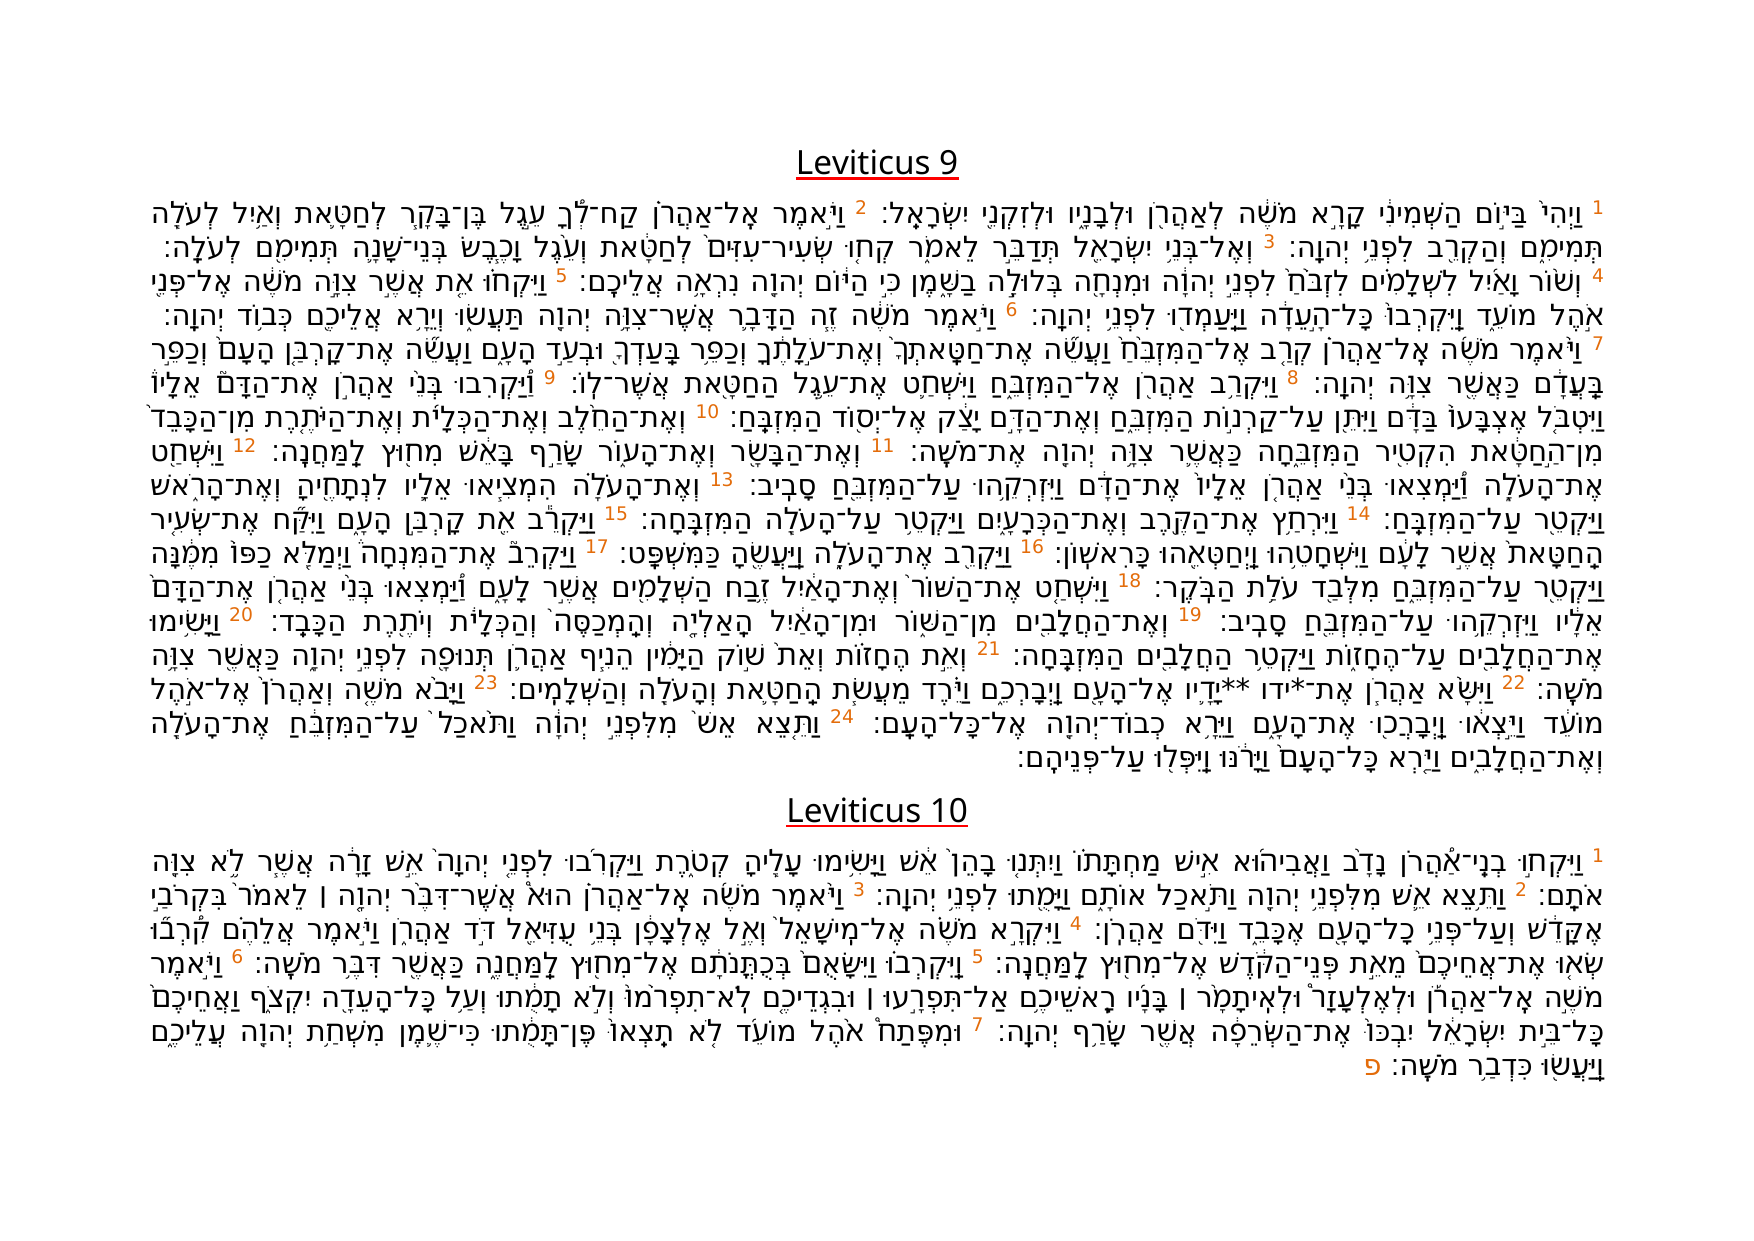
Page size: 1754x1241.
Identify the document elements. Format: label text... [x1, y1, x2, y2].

text 1 וַיְהִי֙ בַּיּ֣וֹם הַשְּׁמִינִ֔י קָרָ֣א מֹשֶׁ֔ה לְאַהֲרֹ֖ן וּלְבָנָ֑יו וּלְזִקְנֵ֖י יִשְׂרָאֵֽל׃ 2 וַיֹּ֣אמֶר אֶֽל־אַהֲרֹ֗ן קַח־לְ֠ךָ עֵ֣גֶל בֶּן־בָּקָ֧ר לְחַטָּ֛את וְאַ֥יִל לְעֹלָ֖ה תְּמִימִ֑ם וְהַקְרֵ֖ב לִפְנֵ֥י יְהוָֽה׃ ‬‬‬3 וְאֶל־בְּנֵ֥י יִשְׂרָאֵ֖ל תְּדַבֵּ֣ר לֵאמֹ֑ר קְח֤וּ שְׂעִיר־עִזִּים֙ לְחַטָּ֔את וְעֵ֨גֶל וָכֶ֧בֶשׂ בְּנֵי־שָׁנָ֛ה תְּמִימִ֖ם לְעֹלָֽה׃ ‬‬‬4 וְשׁ֨וֹר וָאַ֜יִל לִשְׁלָמִ֗ים לִזְבֹּ֙חַ֙ לִפְנֵ֣י יְהוָ֔ה וּמִנְחָ֖ה בְּלוּלָ֣ה בַשָּׁ֑מֶן כִּ֣י הַיּ֔וֹם יְהוָ֖ה נִרְאָ֥ה אֲלֵיכֶֽם׃ ‬‬‬5 וַיִּקְח֗וּ אֵ֚ת אֲשֶׁ֣ר צִוָּ֣ה מֹשֶׁ֔ה אֶל־פְּנֵ֖י אֹ֣הֶל מוֹעֵ֑ד וַֽיִּקְרְבוּ֙ כָּל־הָ֣עֵדָ֔ה וַיַּֽעַמְד֖וּ לִפְנֵ֥י יְהוָֽה׃ ‬‬‬6 וַיֹּ֣אמֶר מֹשֶׁ֔ה זֶ֧ה הַדָּבָ֛ר אֲשֶׁר־צִוָּ֥ה יְהוָ֖ה תַּעֲשׂ֑וּ וְיֵרָ֥א אֲלֵיכֶ֖ם כְּב֥וֹד יְהוָֽה׃ ‬‬‬7 וַיֹּ֨אמֶר מֹשֶׁ֜ה אֶֽל־אַהֲרֹ֗ן קְרַ֤ב אֶל־הַמִּזְבֵּ֙חַ֙ וַעֲשֵׂ֞ה אֶת־חַטָּֽאתְךָ֙ וְאֶת־עֹ֣לָתֶ֔ךָ וְכַפֵּ֥ר בַּֽעַדְךָ֖ וּבְעַ֣ד הָעָ֑ם וַעֲשֵׂ֞ה אֶת־קָרְבַּ֤ן הָעָם֙ וְכַפֵּ֣ר בּֽ͏ַעֲדָ֔ם כַּאֲשֶׁ֖ר צִוָּ֥ה יְהוָֽה׃ ‬‬‬8 וַיִּקְרַ֥ב אַהֲרֹ֖ן אֶל־הַמִּזְבֵּ֑חַ וַיִּשְׁחַ֛ט אֶת־עֵ֥גֶל הַחַטָּ֖את אֲשֶׁר־לֽוֹ׃ ‬‬‬9 וַ֠יַּקְרִבוּ בְּנֵ֨י אַהֲרֹ֣ן אֶת־הַדָּם֮ אֵלָיו֒ וַיִּטְבֹּ֤ל אֶצְבָּעוֹ֙ בַּדָּ֔ם וַיִּתֵּ֖ן עַל־קַרְנ֣וֹת הַמִּזְבֵּ֑חַ וְאֶת־הַדָּ֣ם יָצַ֔ק אֶל־יְס֖וֹד הַמִּזְבֵּֽחַ׃ ‬‬‬10 וְאֶת־הַחֵ֨לֶב וְאֶת־הַכְּלָיֹ֜ת וְאֶת־הַיֹּתֶ֤רֶת מִן־הַכָּבֵד֙ מִן־הַ֣חַטָּ֔את הִקְטִ֖יר הַמִּזְבֵּ֑חָה כַּאֲשֶׁ֛ר צִוָּ֥ה יְהוָ֖ה אֶת־מֹשֶֽׁה׃ ‬‬‬11 וְאֶת־הַבָּשָׂ֖ר וְאֶת־הָע֑וֹר שָׂרַ֣ף בָּאֵ֔שׁ מִח֖וּץ לַֽמַּחֲנֶֽה׃ ‬‬‬12 וַיִּשְׁחַ֖ט אֶת־הָעֹלָ֑ה וַ֠יַּמְצִאוּ בְּנֵ֨י אַהֲרֹ֤ן אֵלָיו֙ אֶת־הַדָּ֔ם וַיִּזְרְקֵ֥הוּ עַל־הַמִּזְבֵּ֖חַ סָבִֽיב׃ ‬‬‬13 וְאֶת־הָעֹלָ֗ה הִמְצִ֧יאוּ אֵלָ֛יו לִנְתָחֶ֖יהָ וְאֶת־הָרֹ֑אשׁ וַיַּקְטֵ֖ר עַל־הַמִּזְבֵּֽחַ׃ ‬‬‬14 וַיִּרְחַ֥ץ אֶת־הַקֶּ֖רֶב וְאֶת־הַכְּרָעָ֑יִם וַיַּקְטֵ֥ר עַל־הָעֹלָ֖ה הַמִּזְבֵּֽחָה׃ ‬‬‬15 וַיַּקְרֵ֕ב אֵ֖ת קָרְבַּ֣ן הָעָ֑ם וַיִּקַּ֞ח אֶת־שְׂעִ֤יר הַֽחַטָּאת֙ אֲשֶׁ֣ר לָעָ֔ם וַיִּשְׁחָטֵ֥הוּ וַֽיְחַטְּאֵ֖הוּ כָּרִאשֽׁוֹן׃ ‬‬‬16 וַיַּקְרֵ֖ב אֶת־הָעֹלָ֑ה וַֽיַּעֲשֶׂ֖הָ כַּמִּשְׁפָּֽט׃ ‬‬‬17 וַיַּקְרֵב֮ אֶת־הַמִּנְחָה֒ וַיְמַלֵּ֤א כַפּוֹ֙ מִמֶּ֔נָּה וַיַּקְטֵ֖ר עַל־הַמִּזְבֵּ֑חַ מִלְּבַ֖ד עֹלַ֥ת הַבֹּֽקֶר׃ ‬‬‬18 וַיִּשְׁחַ֤ט אֶת־הַשּׁוֹר֙ וְאֶת־הָאַ֔יִל זֶ֥בַח הַשְּׁלָמִ֖ים אֲשֶׁ֣ר לָעָ֑ם וַ֠יַּמְצִאוּ בְּנֵ֨י אַהֲרֹ֤ן אֶת־הַדָּם֙ אֵלָ֔יו וַיִּזְרְקֵ֥הוּ עַל־הַמִּזְבֵּ֖חַ סָבִֽיב׃ ‬‬‬19 וְאֶת־הַחֲלָבִ֖ים מִן־הַשּׁ֑וֹר וּמִן־הָאַ֔יִל הָֽאַלְיָ֤ה וְהַֽמְכַסֶּה֙ וְהַכְּלָיֹ֔ת וְיֹתֶ֖רֶת הַכָּבֵֽד׃ ‬‬‬20 וַיָּשִׂ֥ימוּ אֶת־הַחֲלָבִ֖ים עַל־הֶחָז֑וֹת וַיַּקְטֵ֥ר הַחֲלָבִ֖ים הַמִּזְבֵּֽחָה׃ ‬‬‬21 וְאֵ֣ת הֶחָז֗וֹת וְאֵת֙ שׁ֣וֹק הַיָּמִ֔ין הֵנִ֧יף אַהֲרֹ֛ן תְּנוּפָ֖ה לִפְנֵ֣י יְהוָ֑ה כַּאֲשֶׁ֖ר צִוָּ֥ה מֹשֶֽׁה׃ ‬‬‬22 וַיִּשָּׂ֨א אַהֲרֹ֧ן אֶת־*ידו **יָדָ֛יו אֶל־הָעָ֖ם וַֽיְבָרְכֵ֑ם וַיֵּ֗רֶד מֵעֲשֹׂ֧ת הַֽחַטָּ֛את וְהָעֹלָ֖ה וְהַשְּׁלָמִֽים׃ ‬‬‬23 וַיָּבֹ֨א מֹשֶׁ֤ה וְאַהֲרֹן֙ אֶל־אֹ֣הֶל מוֹעֵ֔ד וַיֵּ֣צְא֔וּ וַֽיְבָרֲכ֖וּ אֶת־הָעָ֑ם וַיֵּרָ֥א כְבוֹד־יְהוָ֖ה אֶל־כָּל־הָעָֽם׃ ‬‬‬24 וַתֵּ֤צֵא אֵשׁ֙ מִלִּפְנֵ֣י יְהוָ֔ה וַתֹּ֙אכַל֙ עַל־הַמִּזְבֵּ֔חַ אֶת־הָעֹלָ֖ה וְאֶת־הַחֲלָבִ֑ים וַיַּ֤רְא כָּל־הָעָם֙ וַיָּרֹ֔נּוּ וַֽיִּפְּל֖וּ עַל־פְּנֵיהֶֽם׃ ‬‬‬‬‬‬‬‬‬‬‬‬‬‬‬‬‬‬‬‬‬‬‬‬‬‬ [150, 197, 1604, 774]
text Leviticus 9 [150, 139, 1604, 184]
text 1 וַיִּקְח֣וּ בְנֵֽי־אַ֠הֲרֹן נָדָ֨ב וַאֲבִיה֜וּא אִ֣ישׁ מַחְתָּת֗וֹ וַיִתְּנ֤וּ בָהֵן֙ אֵ֔שׁ וַיָּשִׂ֥ימוּ עָלֶ֖יהָ קְטֹ֑רֶת וַיַּקְרִ֜בוּ לִפְנֵ֤י יְהוָה֙ אֵ֣שׁ זָרָ֔ה אֲשֶׁ֧ר לֹ֦א צִוָּ֖ה אֹתָֽם׃ 2 וַתֵּ֥צֵא אֵ֛שׁ מִלִּפְנֵ֥י יְהוָ֖ה וַתֹּ֣אכַל אוֹתָ֑ם וַיָּמֻ֖תוּ לִפְנֵ֥י יְהוָֽה׃ ‬‬‬3 וַיֹּ֨אמֶר מֹשֶׁ֜ה אֶֽל־אַהֲרֹ֗ן הוּא֩ אֲשֶׁר־דִּבֶּ֨ר יְהוָ֤ה ׀ לֵאמֹר֙ בִּקְרֹבַ֣י אֶקָּדֵ֔שׁ וְעַל־פְּנֵ֥י כָל־הָעָ֖ם אֶכָּבֵ֑ד וַיִּדֹּ֖ם אַהֲרֹֽן׃ ‬‬‬4 וַיִּקְרָ֣א מֹשֶׁ֗ה אֶל־מִֽישָׁאֵל֙ וְאֶ֣ל אֶלְצָפָ֔ן בְּנֵ֥י עֻזִּיאֵ֖ל דֹּ֣ד אַהֲרֹ֑ן וַיֹּ֣אמֶר אֲלֵהֶ֗ם קִ֠רְב֞וּ שְׂא֤וּ אֶת־אֲחֵיכֶם֙ מֵאֵ֣ת פְּנֵי־הַקֹּ֔דֶשׁ אֶל־מִח֖וּץ לַֽמַּחֲנֶֽה׃ ‬‬‬5 וַֽיִּקְרְב֗וּ וַיִּשָּׂאֻם֙ בְּכֻתֳּנֹתָ֔ם אֶל־מִח֖וּץ לַֽמַּחֲנֶ֑ה כַּאֲשֶׁ֖ר דִּבֶּ֥ר מֹשֶֽׁה׃ ‬‬‬6 וַיֹּ֣אמֶר מֹשֶׁ֣ה אֶֽל־אַהֲרֹ֡ן וּלְאֶלְעָזָר֩ וּלְאִֽיתָמָ֨ר ׀ בָּנָ֜יו רֽ͏ָאשֵׁיכֶ֥ם אַל־תִּפְרָ֣עוּ ׀ וּבִגְדֵיכֶ֤ם לֹֽא־תִפְרֹ֙מוּ֙ וְלֹ֣א תָמֻ֔תוּ וְעַ֥ל כָּל־הָעֵדָ֖ה יִקְצֹ֑ף וַאֲחֵיכֶם֙ כָּל־בֵּ֣ית יִשְׂרָאֵ֔ל יִבְכּוּ֙ אֶת־הַשְּׂרֵפָ֔ה אֲשֶׁ֖ר שָׂרַ֥ף יְהוָֽה׃ ‬‬‬7 וּמִפֶּתַח֩ אֹ֨הֶל מוֹעֵ֜ד לֹ֤א תֵֽצְאוּ֙ פֶּן־תָּמֻ֔תוּ כִּי־שֶׁ֛מֶן מִשְׁחַ֥ת יְהוָ֖ה עֲלֵיכֶ֑ם וַֽיַּעֲשׂ֖וּ כִּדְבַ֥ר מֹשֶֽׁה׃ פ ‬‬‬‬‬‬‬‬‬ [150, 844, 1604, 1082]
text Leviticus 10 [150, 787, 1604, 832]
